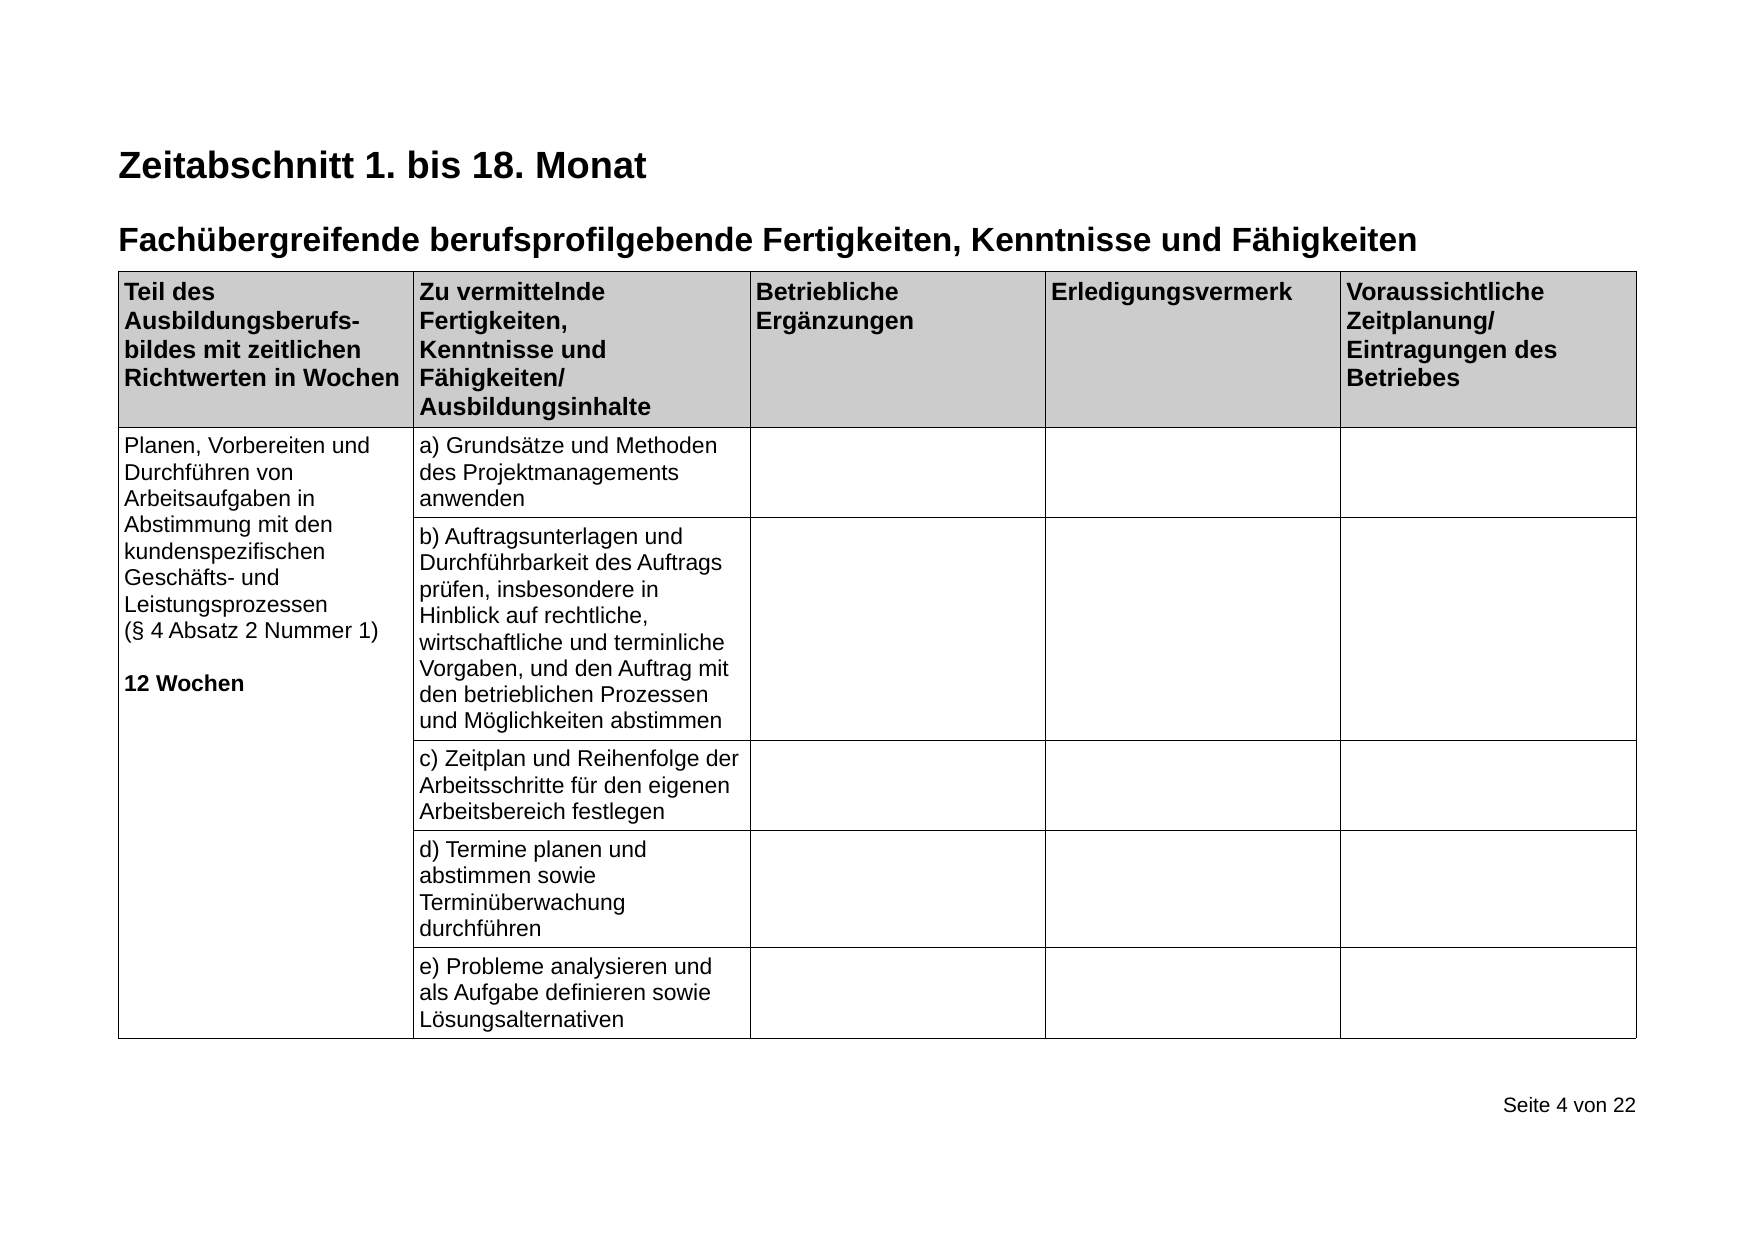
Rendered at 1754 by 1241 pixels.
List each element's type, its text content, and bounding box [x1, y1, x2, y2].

table_cell [1341, 518, 1636, 739]
table_cell c) Zeitplan und Reihenfolge der Arbeitsschritte für den eigenen Arbeitsbereich festlegen [414, 741, 750, 830]
table_header Teil des Ausbildungsberufs-bildes mit zeitlichen Richtwerten in Wochen [119, 272, 413, 427]
table_cell [1046, 518, 1340, 739]
table_cell [751, 518, 1045, 739]
table_cell [1046, 948, 1340, 1038]
table_cell [1341, 831, 1636, 947]
table_cell [1341, 741, 1636, 830]
table_cell b) Auftragsunterlagen und Durchführbarkeit des Auftrags prüfen, insbesondere in Hinblick auf rechtliche, wirtschaftliche und terminliche Vorgaben, und den Auftrag mit den betrieblichen Prozessen und Möglichkeiten abstimmen [414, 518, 750, 739]
table_cell [1046, 428, 1340, 517]
table_cell [1341, 948, 1636, 1038]
table_cell [751, 831, 1045, 947]
subtitle Zeitabschnitt 1. bis 18. Monat [118, 143, 1636, 187]
table_cell a) Grundsätze und Methoden des Projektmanagements anwenden [414, 428, 750, 517]
table_cell [1046, 741, 1340, 830]
table_cell [1046, 831, 1340, 947]
subtitle Fachübergreifende berufsprofilgebende Fertigkeiten, Kenntnisse und Fähigkeiten [118, 220, 1636, 259]
table_header Voraussichtliche Zeitplanung/ Eintragungen des Betriebes [1341, 272, 1636, 427]
table_cell Planen, Vorbereiten und Durchführen von Arbeitsaufgaben in Abstimmung mit den kundenspezifischen Geschäfts- und Leistungsprozessen (§ 4 Absatz 2 Nummer 1) 12 Wochen [119, 428, 413, 1038]
table_cell [1341, 428, 1636, 517]
table_cell [751, 428, 1045, 517]
table_cell [751, 948, 1045, 1038]
table_header Betriebliche Ergänzungen [751, 272, 1045, 427]
table_cell d) Termine planen und abstimmen sowie Terminüberwachung durchführen [414, 831, 750, 947]
table_header Erledigungsvermerk [1046, 272, 1340, 427]
table_cell [751, 741, 1045, 830]
table_cell e) Probleme analysieren und als Aufgabe definieren sowie Lösungsalternativen [414, 948, 750, 1038]
table_header Zu vermittelnde Fertigkeiten, Kenntnisse und Fähigkeiten/ Ausbildungsinhalte [414, 272, 750, 427]
